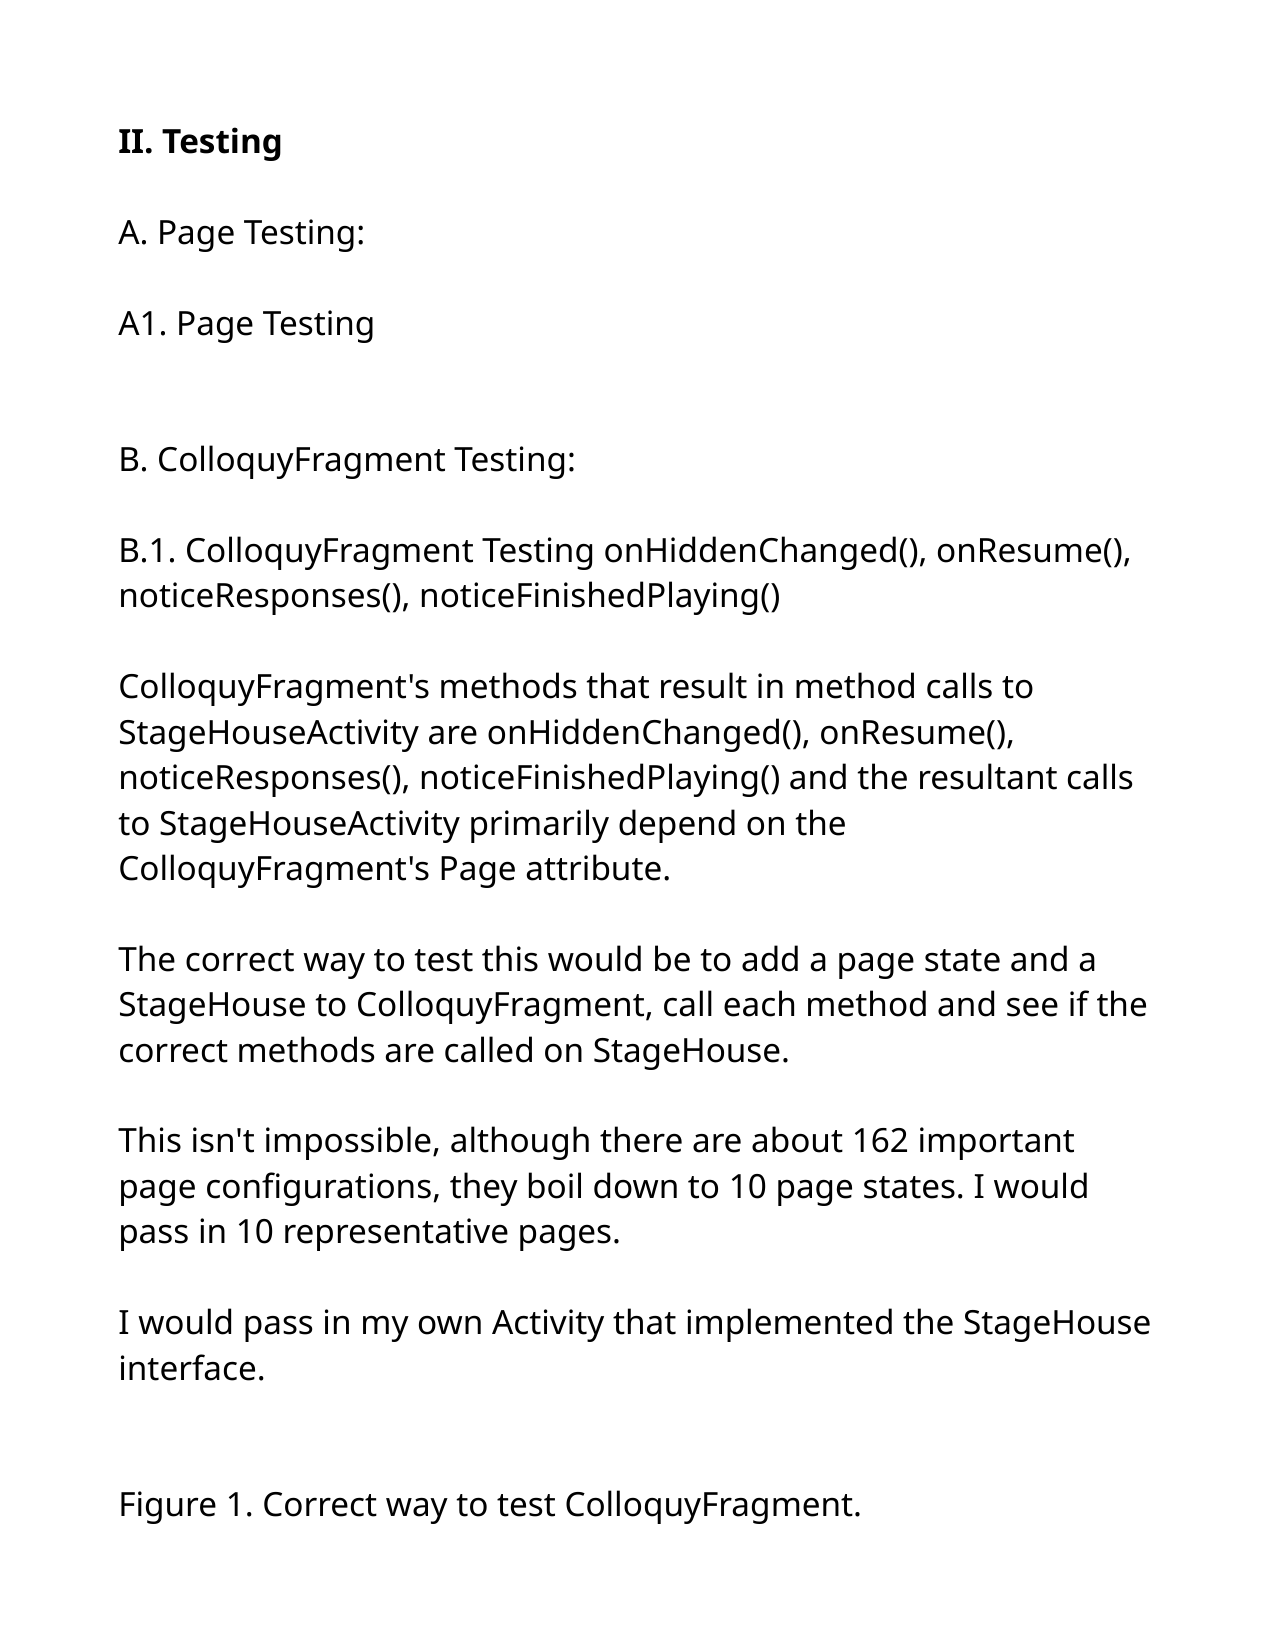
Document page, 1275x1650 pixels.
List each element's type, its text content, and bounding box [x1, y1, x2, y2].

text The correct way to test this would be to add a page state and a StageHouse to ColloquyFragment, call each method and see if the correct methods are called on StageHouse. [118, 936, 1157, 1072]
text B. ColloquyFragment Testing: [118, 436, 1157, 481]
text This isn't impossible, although there are about 162 important page configurations, they boil down to 10 page states. I would pass in 10 representative pages. [118, 1117, 1157, 1253]
text II. Testing [118, 118, 1157, 163]
text ColloquyFragment's methods that result in method calls to StageHouseActivity are onHiddenChanged(), onResume(), noticeResponses(), noticeFinishedPlaying() and the resultant calls to StageHouseActivity primarily depend on the ColloquyFragment's Page attribute. [118, 663, 1157, 890]
text Figure 1. Correct way to test ColloquyFragment. [118, 1481, 1157, 1526]
text I would pass in my own Activity that implemented the StageHouse interface. [118, 1299, 1157, 1390]
text A. Page Testing: [118, 209, 1157, 254]
text B.1. ColloquyFragment Testing onHiddenChanged(), onResume(), noticeResponses(), noticeFinishedPlaying() [118, 527, 1157, 618]
text A1. Page Testing [118, 300, 1157, 345]
